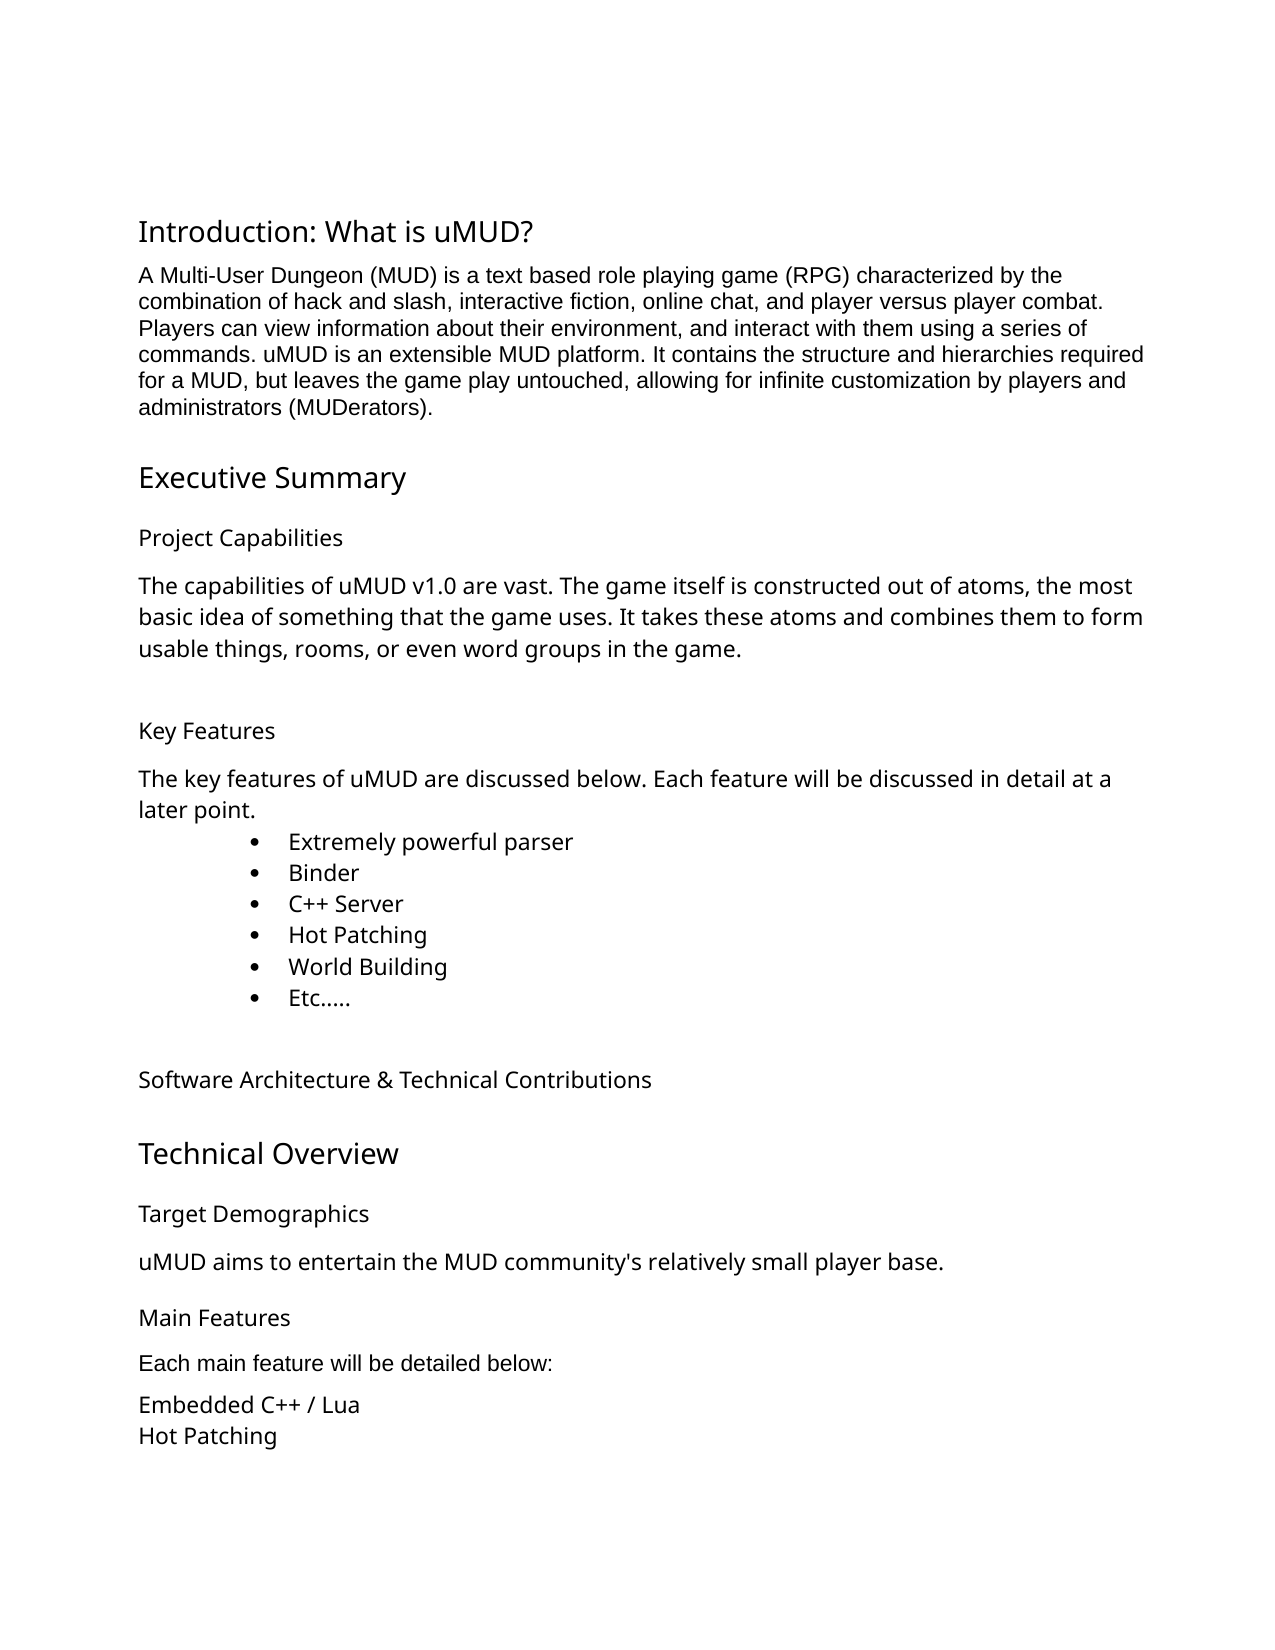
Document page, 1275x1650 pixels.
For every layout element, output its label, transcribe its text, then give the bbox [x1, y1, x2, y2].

subtitle Main Features [138, 1302, 1162, 1333]
subtitle Project Capabilities [138, 522, 1162, 553]
list World Building [251, 951, 1162, 982]
text Hot Patching [138, 1420, 1162, 1451]
text Each main feature will be detailed below: [138, 1350, 1162, 1376]
text uMUD aims to entertain the MUD community's relatively small player base. [138, 1246, 1162, 1277]
list C++ Server [251, 888, 1162, 919]
subtitle Software Architecture & Technical Contributions [138, 1064, 1162, 1096]
text The capabilities of uMUD v1.0 are vast. The game itself is constructed out of atoms, the most basic idea of something that the game uses. It takes these atoms and combines them to form usable things, rooms, or even word groups in the game. [138, 570, 1162, 664]
text A Multi-User Dungeon (MUD) is a text based role playing game (RPG) characterized by the combination of hack and slash, interactive fiction, online chat, and player versus player combat. Players can view information about their environment, and interact with them using a series of commands. uMUD is an extensible MUD platform. It contains the structure and hierarchies required for a MUD, but leaves the game play untouched, allowing for infinite customization by players and administrators (MUDerators). [138, 262, 1162, 420]
list Hot Patching [251, 919, 1162, 951]
subtitle Target Demographics [138, 1198, 1162, 1229]
list Binder [251, 857, 1162, 888]
list Etc..... [251, 982, 1162, 1013]
subtitle Key Features [138, 715, 1162, 746]
subtitle Introduction: What is uMUD? [138, 212, 1162, 251]
subtitle Executive Summary [138, 457, 1162, 497]
text Embedded C++ / Lua [138, 1389, 1162, 1420]
list Extremely powerful parser [251, 826, 1162, 857]
text The key features of uMUD are discussed below. Each feature will be discussed in detail at a later point. [138, 763, 1162, 826]
subtitle Technical Overview [138, 1133, 1162, 1173]
